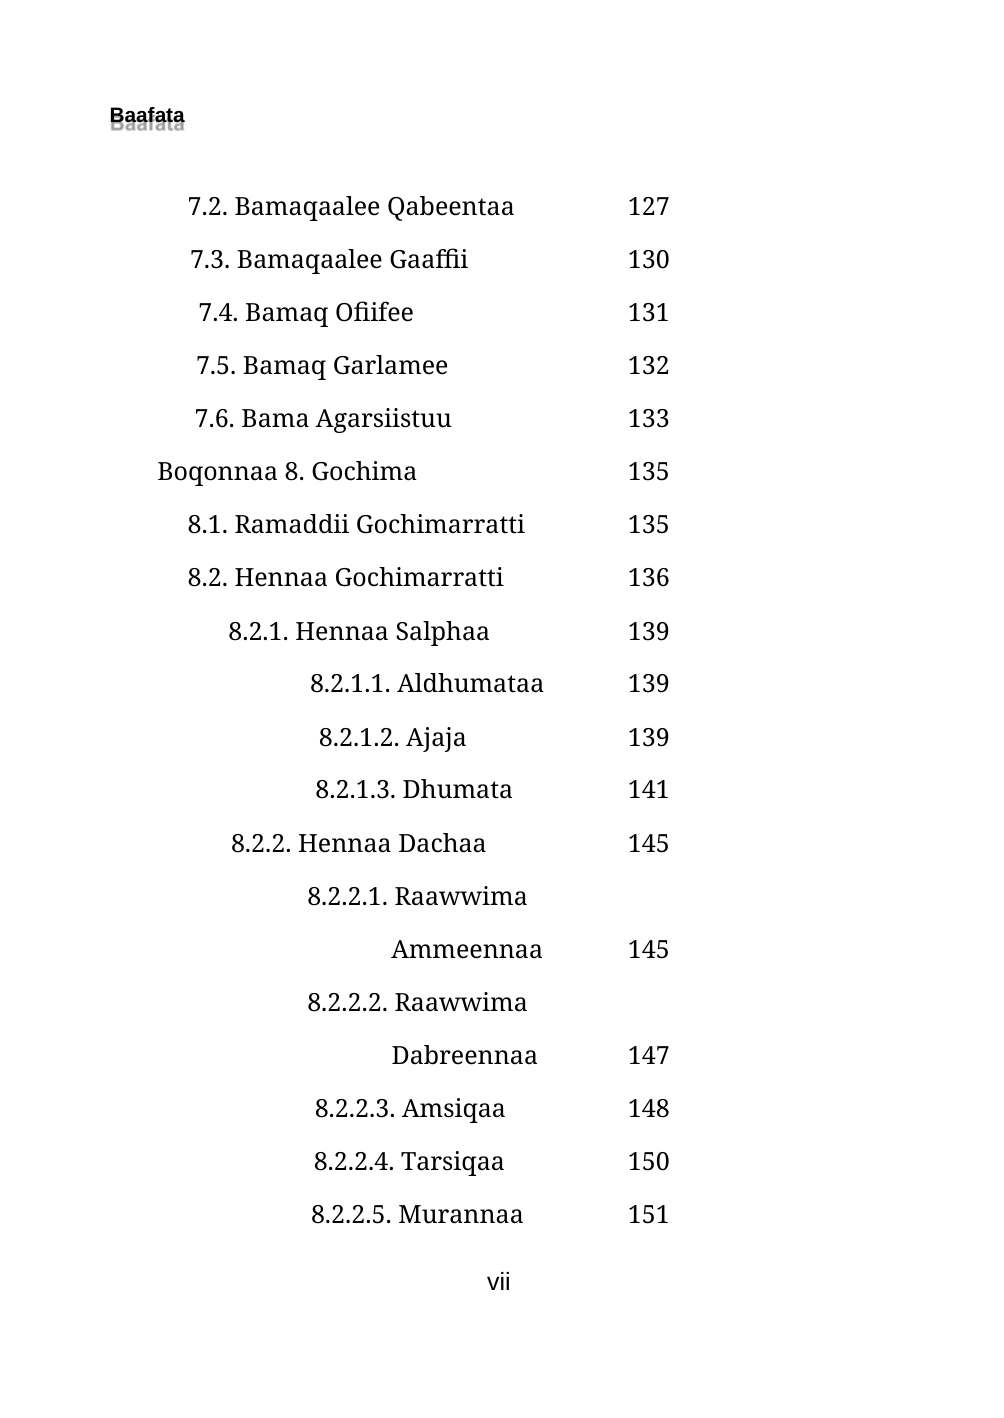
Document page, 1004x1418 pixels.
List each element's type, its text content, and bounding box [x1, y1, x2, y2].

text Dabreennaa 147 [150, 1037, 854, 1071]
text 8.2.2.2. Raawwima [150, 984, 854, 1018]
text 8.1. Ramaddii Gochimarratti 135 [150, 507, 854, 541]
text 8.2.2.3. Amsiqaa 148 [150, 1090, 854, 1124]
text 7.6. Bama Agarsiistuu 133 [150, 401, 854, 435]
text 8.2.1.1. Aldhumataa 139 [150, 666, 854, 700]
text 8.2.1.2. Ajaja 139 [150, 719, 854, 753]
text 8.2.2.5. Murannaa 151 [150, 1196, 854, 1230]
text 7.2. Bamaqaalee Qabeentaa 127 [150, 189, 854, 223]
text 7.4. Bamaq Ofiifee 131 [150, 295, 854, 329]
text Boqonnaa 8. Gochima 135 [150, 454, 854, 488]
text 7.3. Bamaqaalee Gaaffii 130 [150, 242, 854, 276]
text 8.2. Hennaa Gochimarratti 136 [150, 560, 854, 594]
picture [95, 102, 211, 149]
text 8.2.1.3. Dhumata 141 [150, 772, 854, 806]
text Ammeennaa 145 [150, 931, 854, 965]
text 8.2.1. Hennaa Salphaa 139 [150, 613, 854, 647]
text 7.5. Bamaq Garlamee 132 [150, 348, 854, 382]
text 8.2.2. Hennaa Dachaa 145 [150, 825, 854, 859]
text 8.2.2.1. Raawwima [150, 878, 854, 912]
text 8.2.2.4. Tarsiqaa 150 [150, 1143, 854, 1177]
